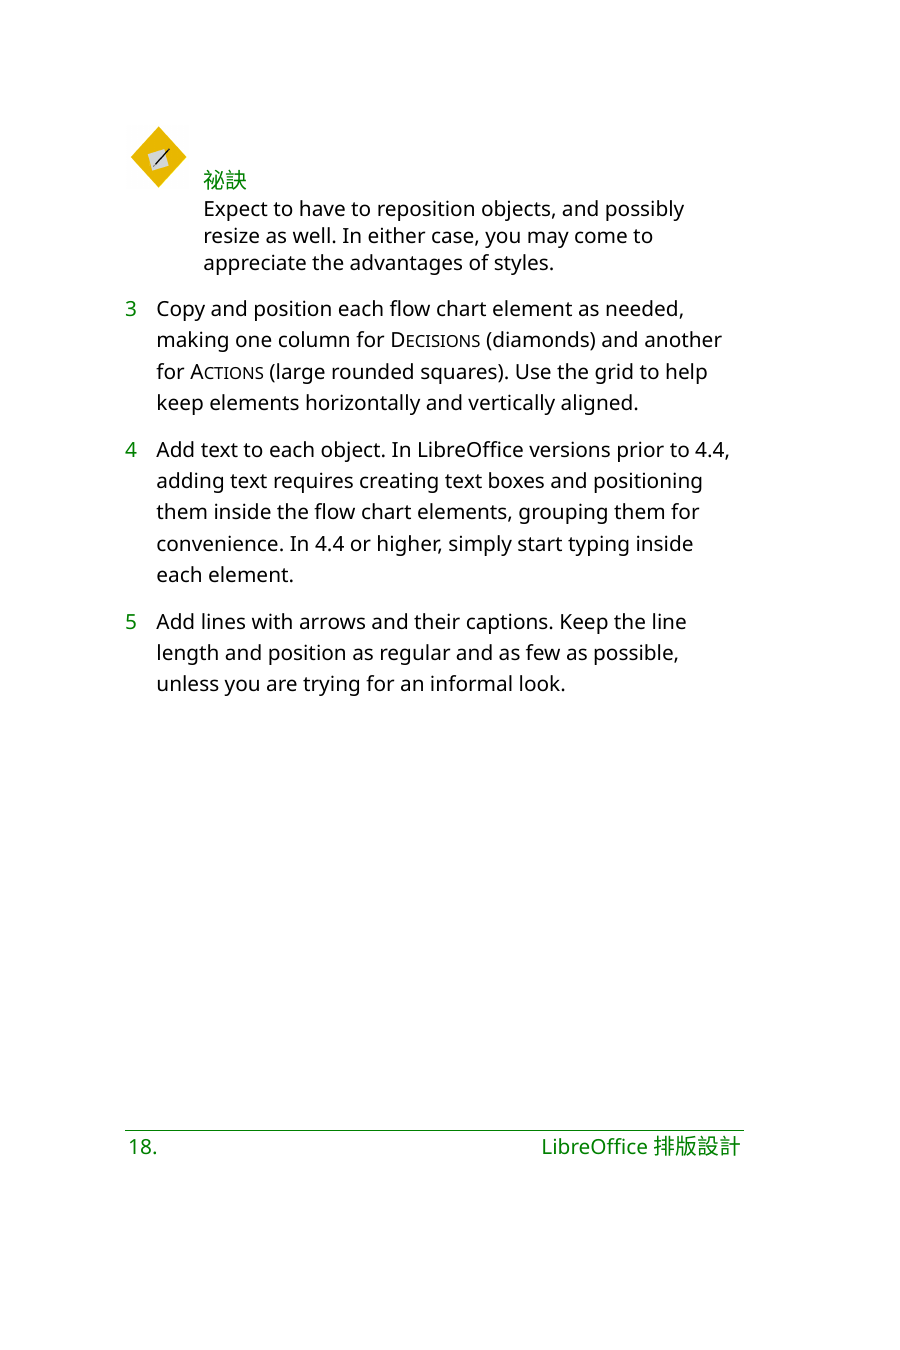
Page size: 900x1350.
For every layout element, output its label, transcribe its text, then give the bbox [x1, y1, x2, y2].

text Expect to have to reposition objects, and possibly resize as well. In either case, you may come to appreciate the advantages of styles. [203, 195, 744, 276]
list 祕訣 [125, 125, 744, 195]
list Add lines with arrows and their captions. Keep the line length and position as regular and as few as possible, unless you are trying for an informal look. [125, 604, 744, 698]
picture [126, 125, 189, 189]
list Add text to each object. In LibreOffice versions prior to 4.4, adding text requires creating text boxes and positioning them inside the flow chart elements, grouping them for convenience. In 4.4 or higher, simply start typing inside each element. [125, 432, 744, 588]
list Copy and position each flow chart element as needed, making one column for Decisions (diamonds) and another for Actions (large rounded squares). Use the grid to help keep elements horizontally and vertically aligned. [125, 292, 744, 417]
